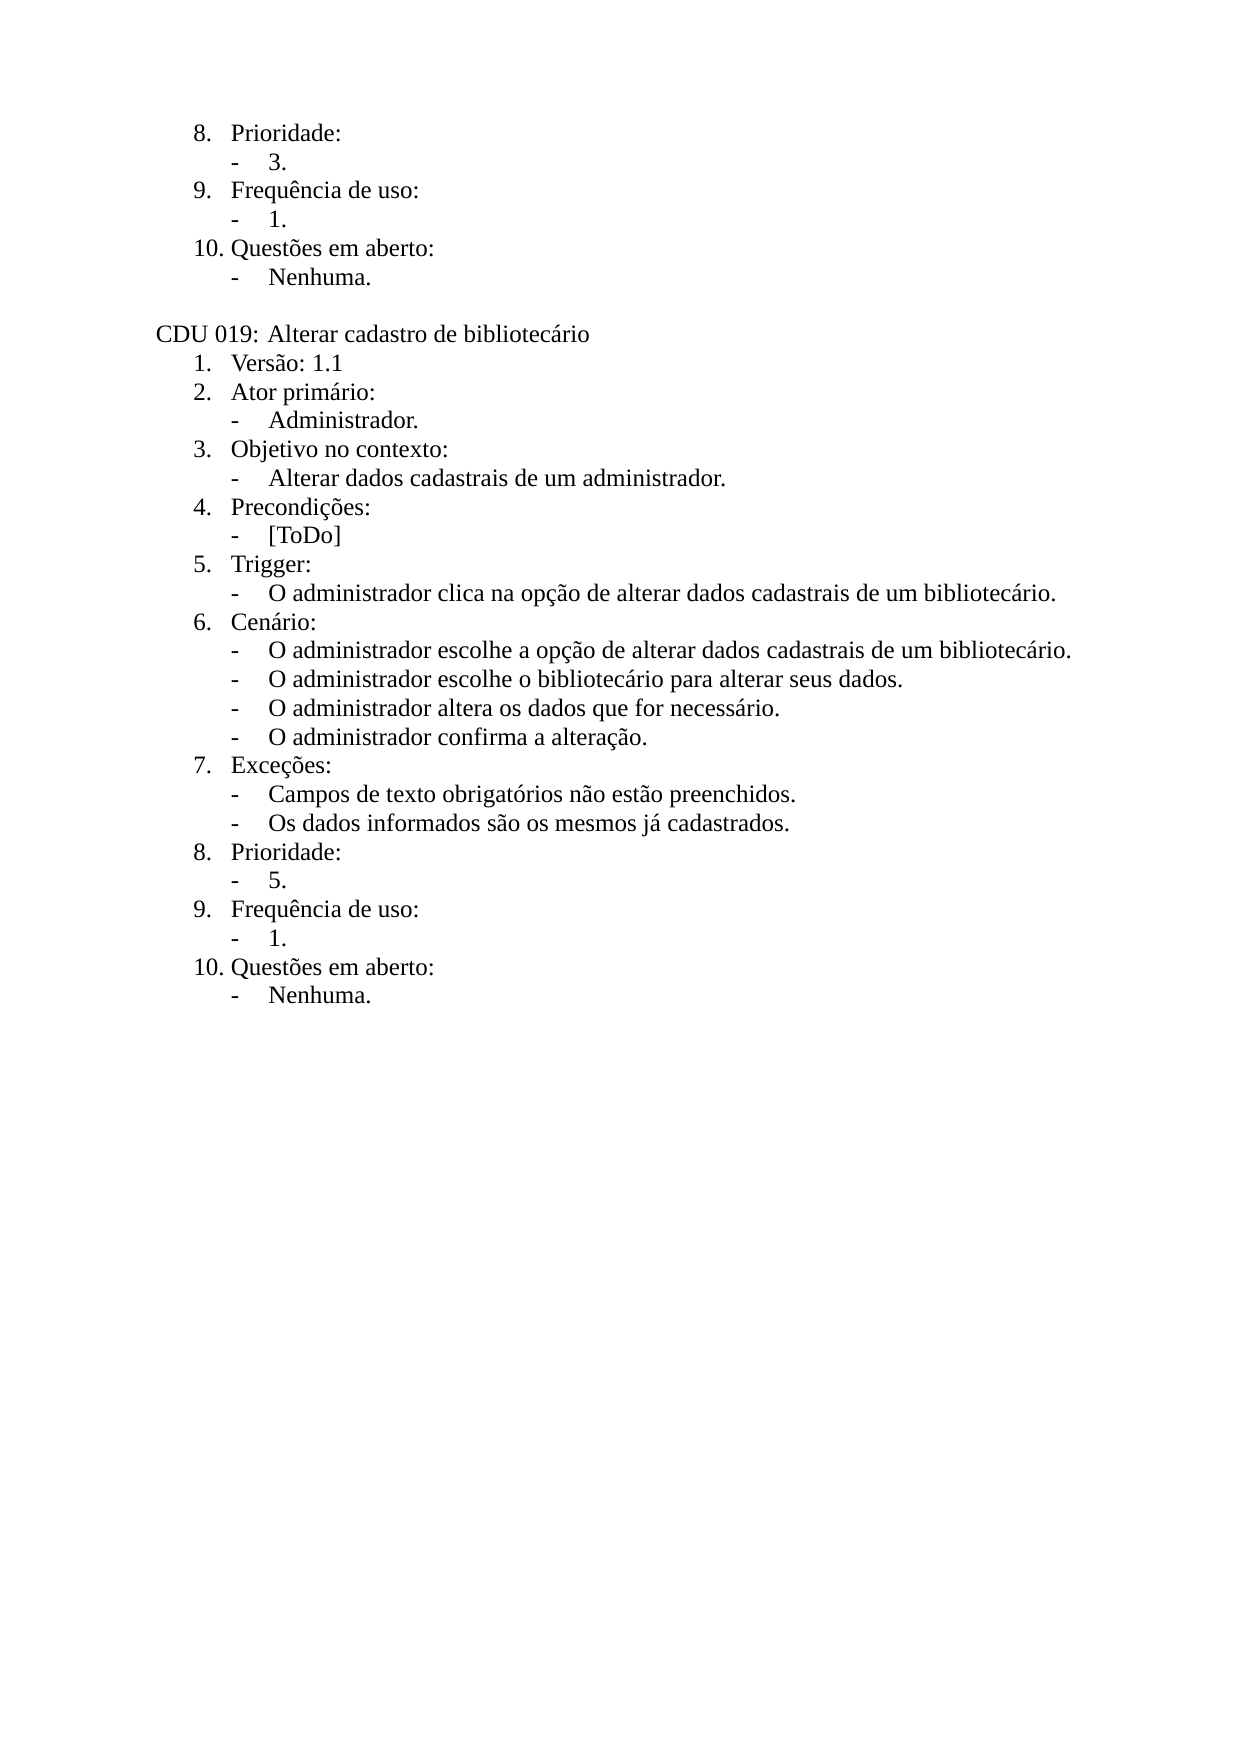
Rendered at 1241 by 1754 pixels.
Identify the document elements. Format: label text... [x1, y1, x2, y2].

list O administrador altera os dados que for necessário. [231, 693, 1122, 722]
list Alterar dados cadastrais de um administrador. [231, 463, 1122, 492]
list Administrador. [231, 406, 1122, 434]
list O administrador clica na opção de alterar dados cadastrais de um bibliotecário. [231, 578, 1122, 607]
list 1. [231, 204, 1122, 233]
list Precondições: [193, 492, 1122, 521]
list Trigger: [193, 549, 1122, 578]
list O administrador confirma a alteração. [231, 722, 1122, 751]
list Questões em aberto: [193, 233, 1122, 262]
list Exceções: [193, 751, 1122, 779]
list Alterar cadastro de bibliotecário [156, 319, 1122, 348]
list Cenário: [193, 607, 1122, 636]
list Prioridade: [193, 118, 1122, 147]
list Campos de texto obrigatórios não estão preenchidos. [231, 779, 1122, 808]
list Ator primário: [193, 377, 1122, 406]
list Prioridade: [193, 837, 1122, 866]
list Nenhuma. [231, 262, 1122, 291]
list Frequência de uso: [193, 894, 1122, 923]
list [ToDo] [231, 521, 1122, 549]
list 3. [231, 147, 1122, 176]
list Frequência de uso: [193, 176, 1122, 204]
list 1. [231, 923, 1122, 952]
list Nenhuma. [231, 981, 1122, 1009]
list Objetivo no contexto: [193, 434, 1122, 463]
list O administrador escolhe o bibliotecário para alterar seus dados. [231, 664, 1122, 693]
list O administrador escolhe a opção de alterar dados cadastrais de um bibliotecário. [231, 636, 1122, 664]
list Questões em aberto: [193, 952, 1122, 981]
list 5. [231, 866, 1122, 894]
list Os dados informados são os mesmos já cadastrados. [231, 808, 1122, 837]
list Versão: 1.1 [193, 348, 1122, 377]
